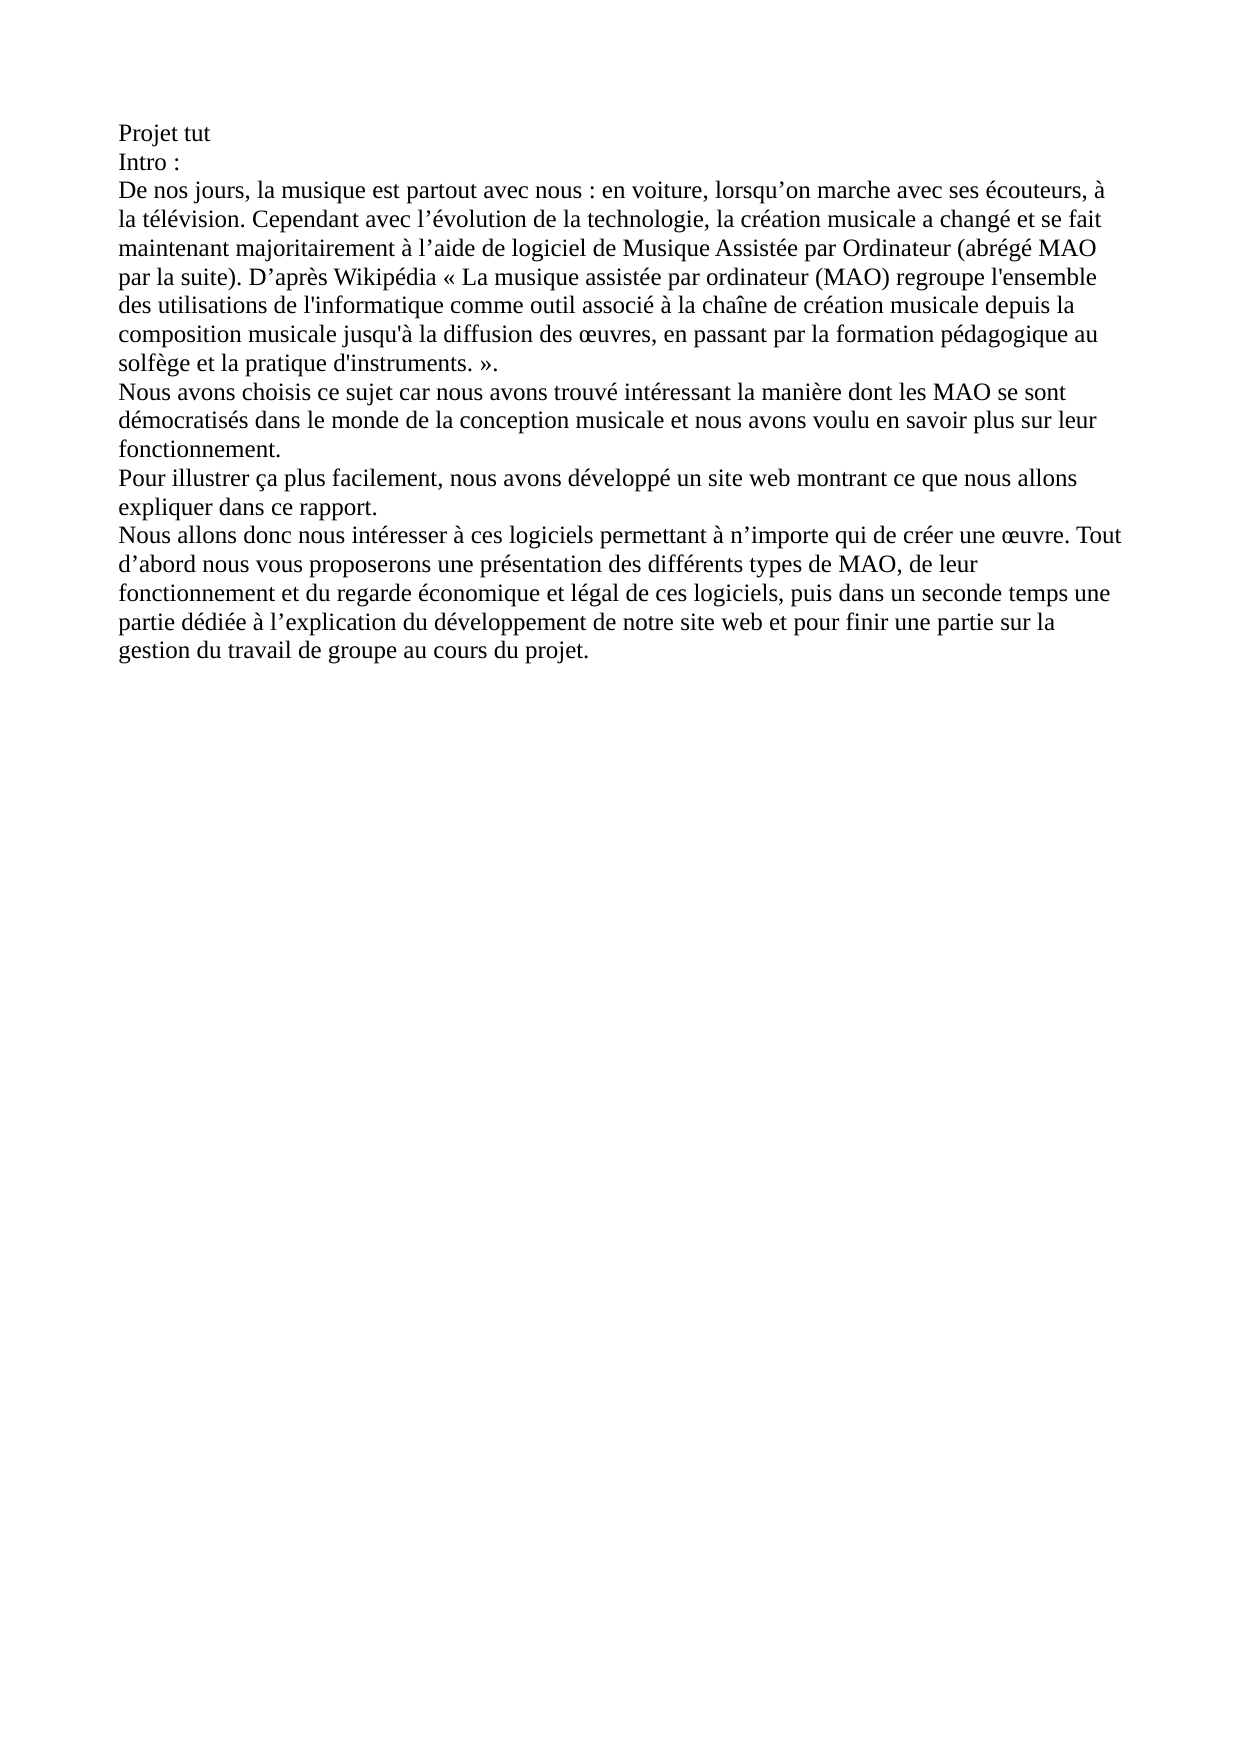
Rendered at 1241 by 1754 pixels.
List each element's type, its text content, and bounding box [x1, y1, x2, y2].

text Intro : [118, 147, 1122, 176]
text De nos jours, la musique est partout avec nous : en voiture, lorsqu’on marche avec ses écouteurs, à la télévision. Cependant avec l’évolution de la technologie, la création musicale a changé et se fait maintenant majoritairement à l’aide de logiciel de Musique Assistée par Ordinateur (abrégé MAO par la suite). D’après Wikipédia « La musique assistée par ordinateur (MAO) regroupe l'ensemble des utilisations de l'informatique comme outil associé à la chaîne de création musicale depuis la composition musicale jusqu'à la diffusion des œuvres, en passant par la formation pédagogique au solfège et la pratique d'instruments. ». Nous avons choisis ce sujet car nous avons trouvé intéressant la manière dont les MAO se sont démocratisés dans le monde de la conception musicale et nous avons voulu en savoir plus sur leur fonctionnement. Pour illustrer ça plus facilement, nous avons développé un site web montrant ce que nous allons expliquer dans ce rapport. Nous allons donc nous intéresser à ces logiciels permettant à n’importe qui de créer une œuvre. Tout d’abord nous vous proposerons une présentation des différents types de MAO, de leur fonctionnement et du regarde économique et légal de ces logiciels, puis dans un seconde temps une partie dédiée à l’explication du développement de notre site web et pour finir une partie sur la gestion du travail de groupe au cours du projet. [118, 176, 1122, 664]
text Projet tut [118, 118, 1122, 147]
